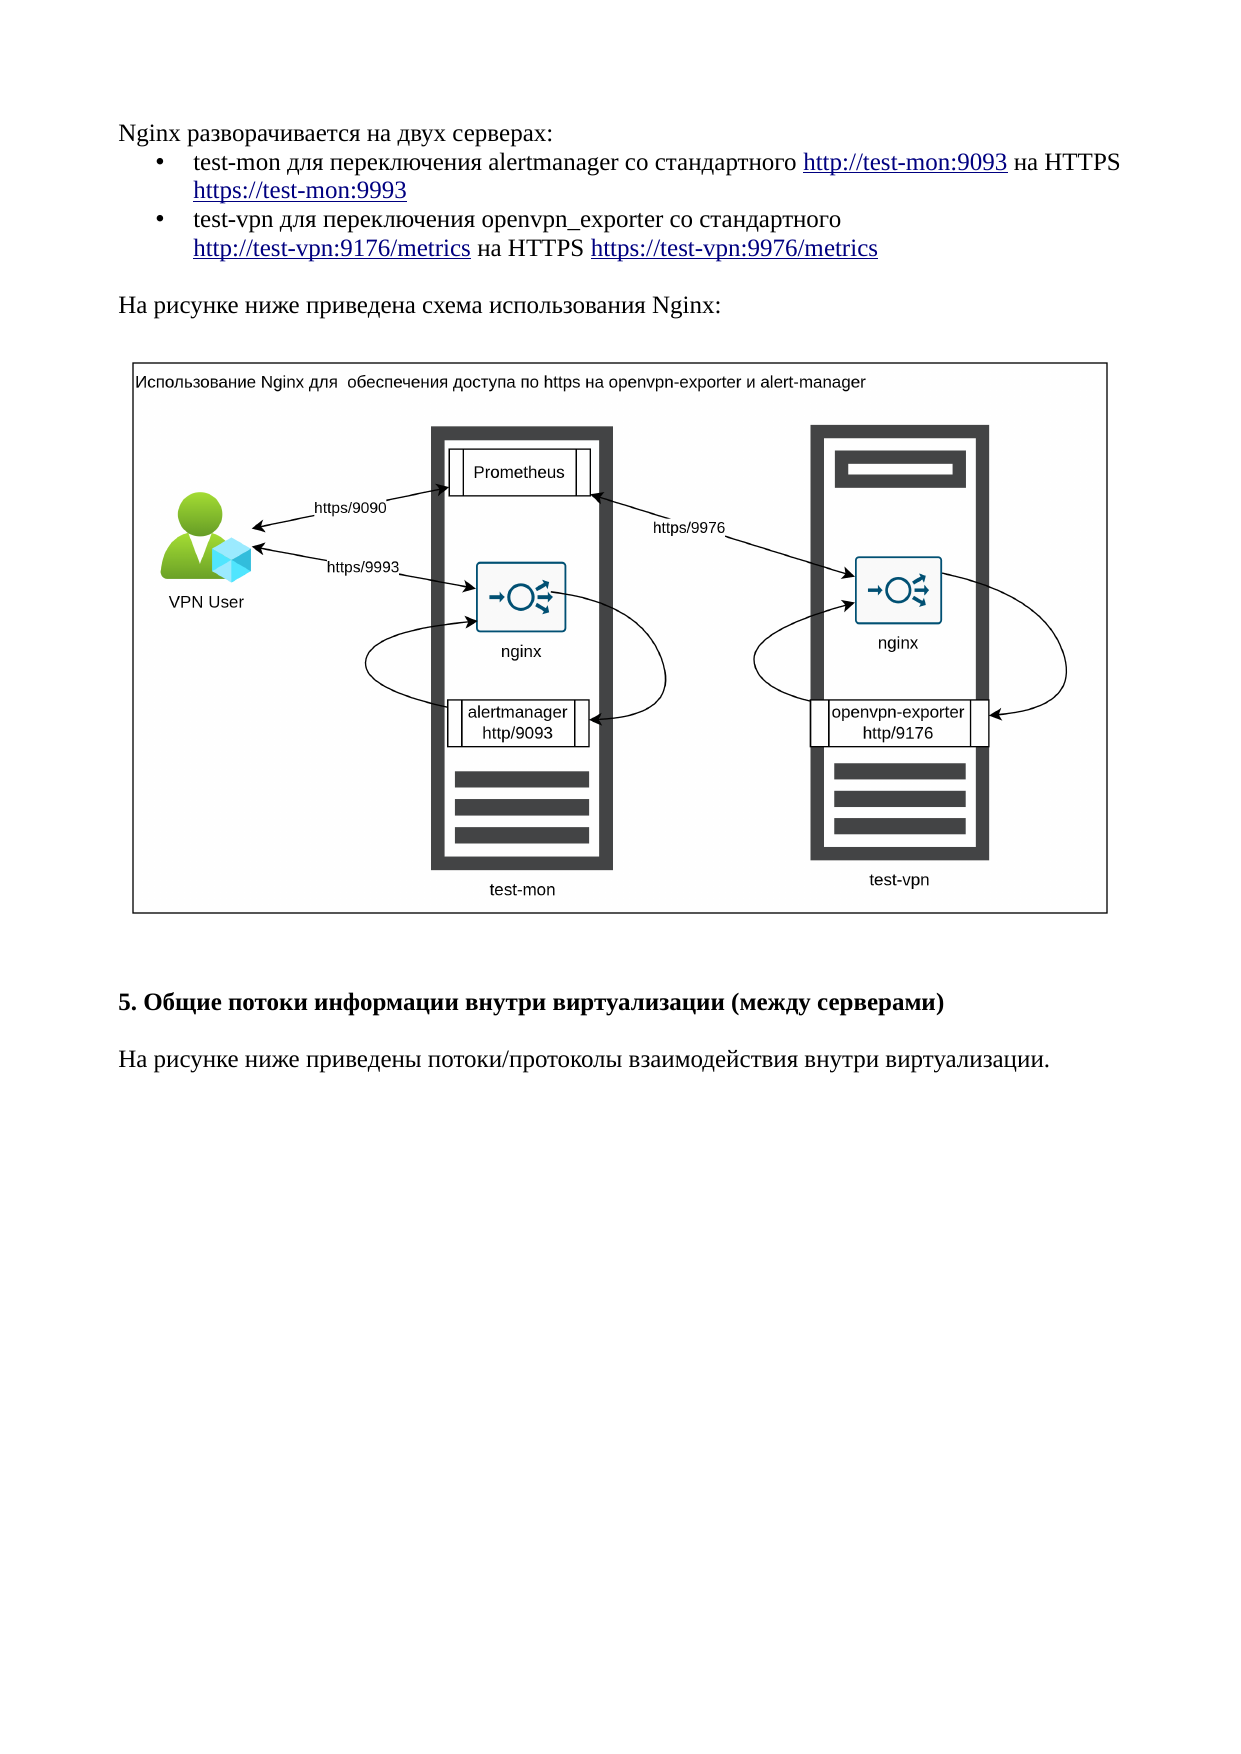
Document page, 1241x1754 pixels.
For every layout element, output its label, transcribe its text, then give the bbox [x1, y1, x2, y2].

text Nginx разворачивается на двух серверах: [118, 118, 1122, 147]
list test-vpn для переключения openvpn_exporter со стандартного http://test-vpn:9176/metrics на HTTPS https://test-vpn:9976/metrics [156, 204, 1122, 262]
text На рисунке ниже приведены потоки/протоколы взаимодействия внутри виртуализации. [118, 1044, 1122, 1073]
text На рисунке ниже приведена схема использования Nginx: [118, 291, 1122, 319]
list test-mon для переключения alertmanager со стандартного http://test-mon:9093 на HTTPS https://test-mon:9993 [156, 147, 1122, 204]
text 5. Общие потоки информации внутри виртуализации (между серверами) [118, 987, 1122, 1015]
picture [118, 348, 1123, 929]
